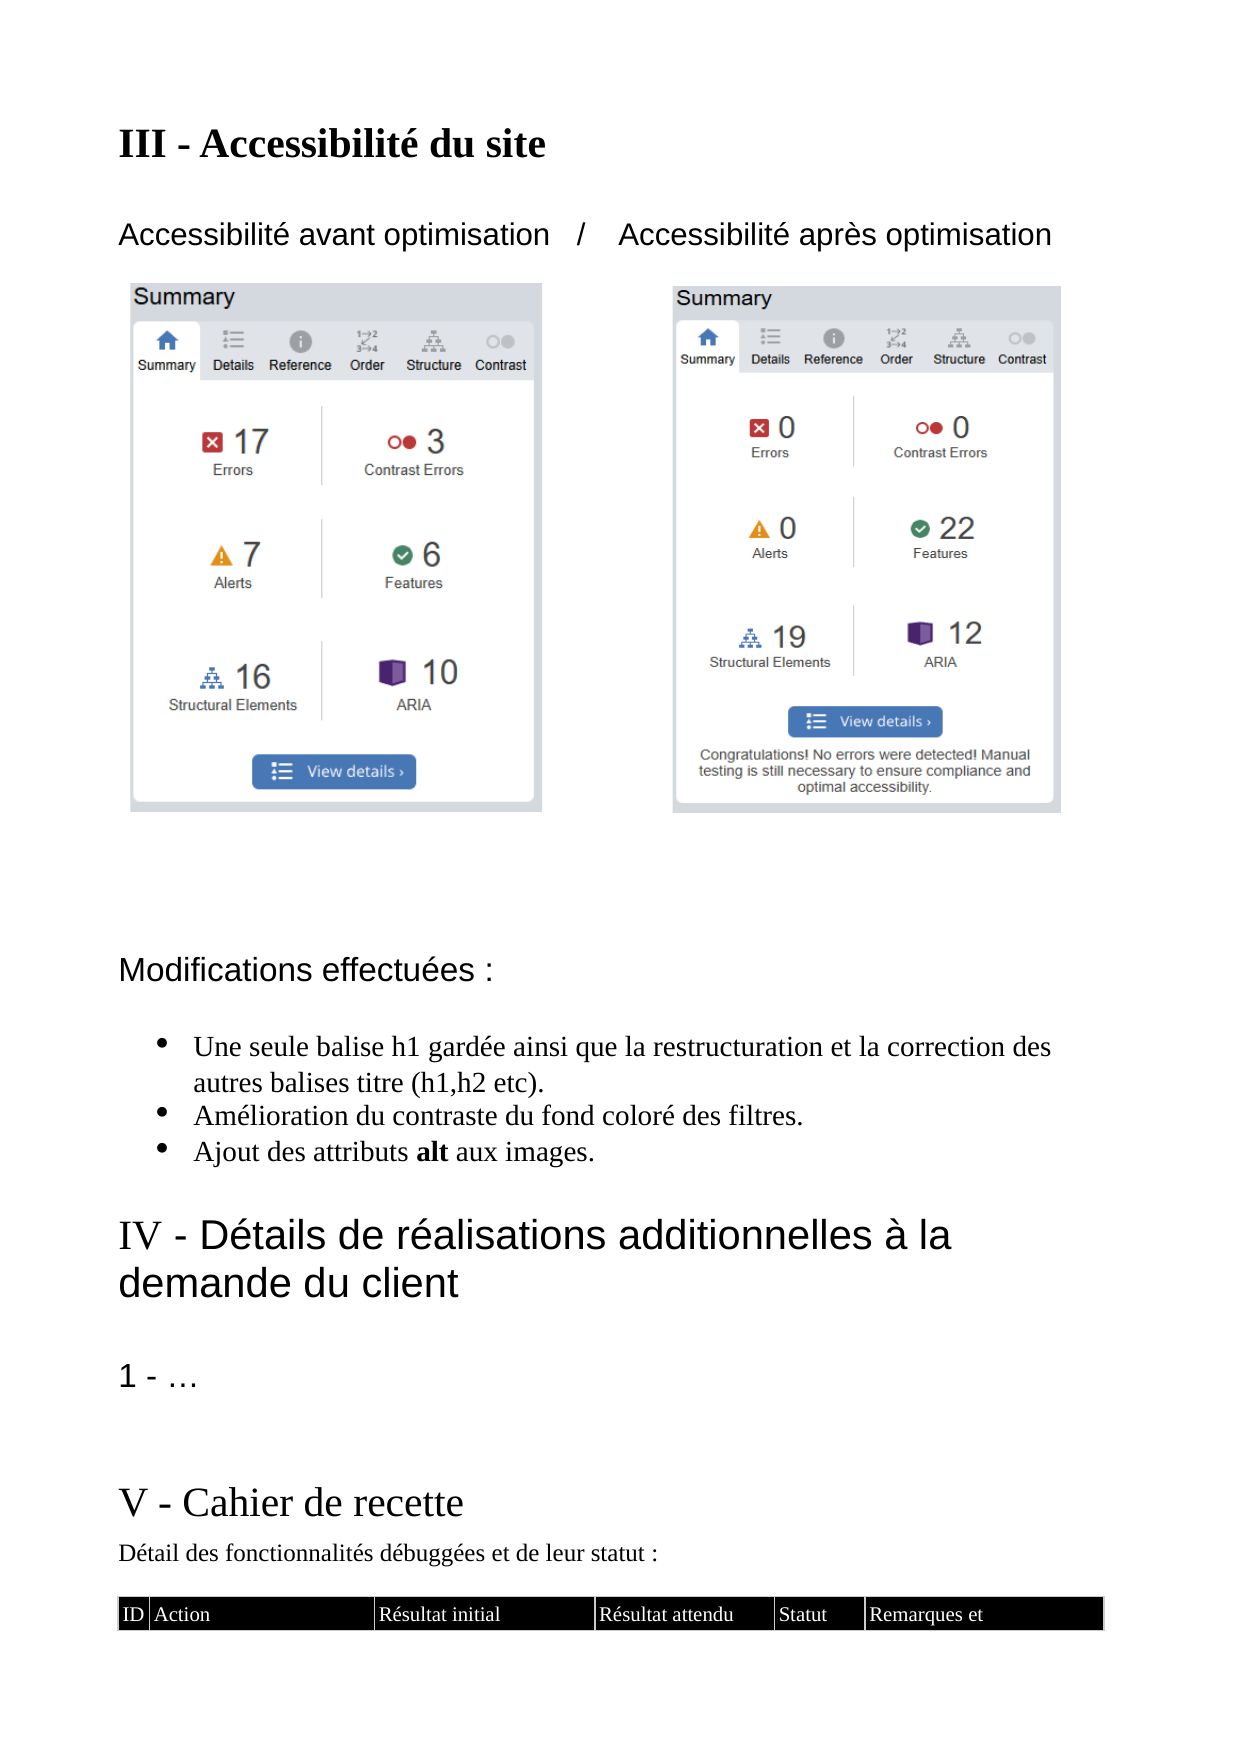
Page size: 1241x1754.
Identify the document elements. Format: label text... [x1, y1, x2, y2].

list Ajout des attributs alt aux images. [156, 1134, 1122, 1169]
text Détail des fonctionnalités débuggées et de leur statut : [118, 1538, 1122, 1567]
subtitle 1 - … [118, 1357, 1122, 1395]
subtitle III - Accessibilité du site [118, 118, 1122, 166]
table_header Statut [775, 1597, 864, 1630]
list Une seule balise h1 gardée ainsi que la restructuration et la correction des autres balises titre (h1,h2 etc). [156, 1029, 1122, 1098]
subtitle Modifications effectuées : [118, 950, 1122, 988]
subtitle V - Cahier de recette [118, 1478, 1122, 1526]
table_header Résultat attendu [596, 1597, 774, 1630]
table_header Résultat initial [375, 1597, 594, 1630]
table_header ID [119, 1597, 149, 1630]
subtitle Accessibilité avant optimisation / Accessibilité après optimisation [118, 216, 1122, 252]
table_header Remarques et [866, 1597, 1103, 1630]
list Amélioration du contraste du fond coloré des filtres. [156, 1098, 1122, 1134]
table_header Action [150, 1597, 374, 1630]
subtitle IV - Détails de réalisations additionnelles à la demande du client [118, 1211, 1122, 1307]
picture [672, 286, 1061, 813]
picture [130, 283, 543, 812]
